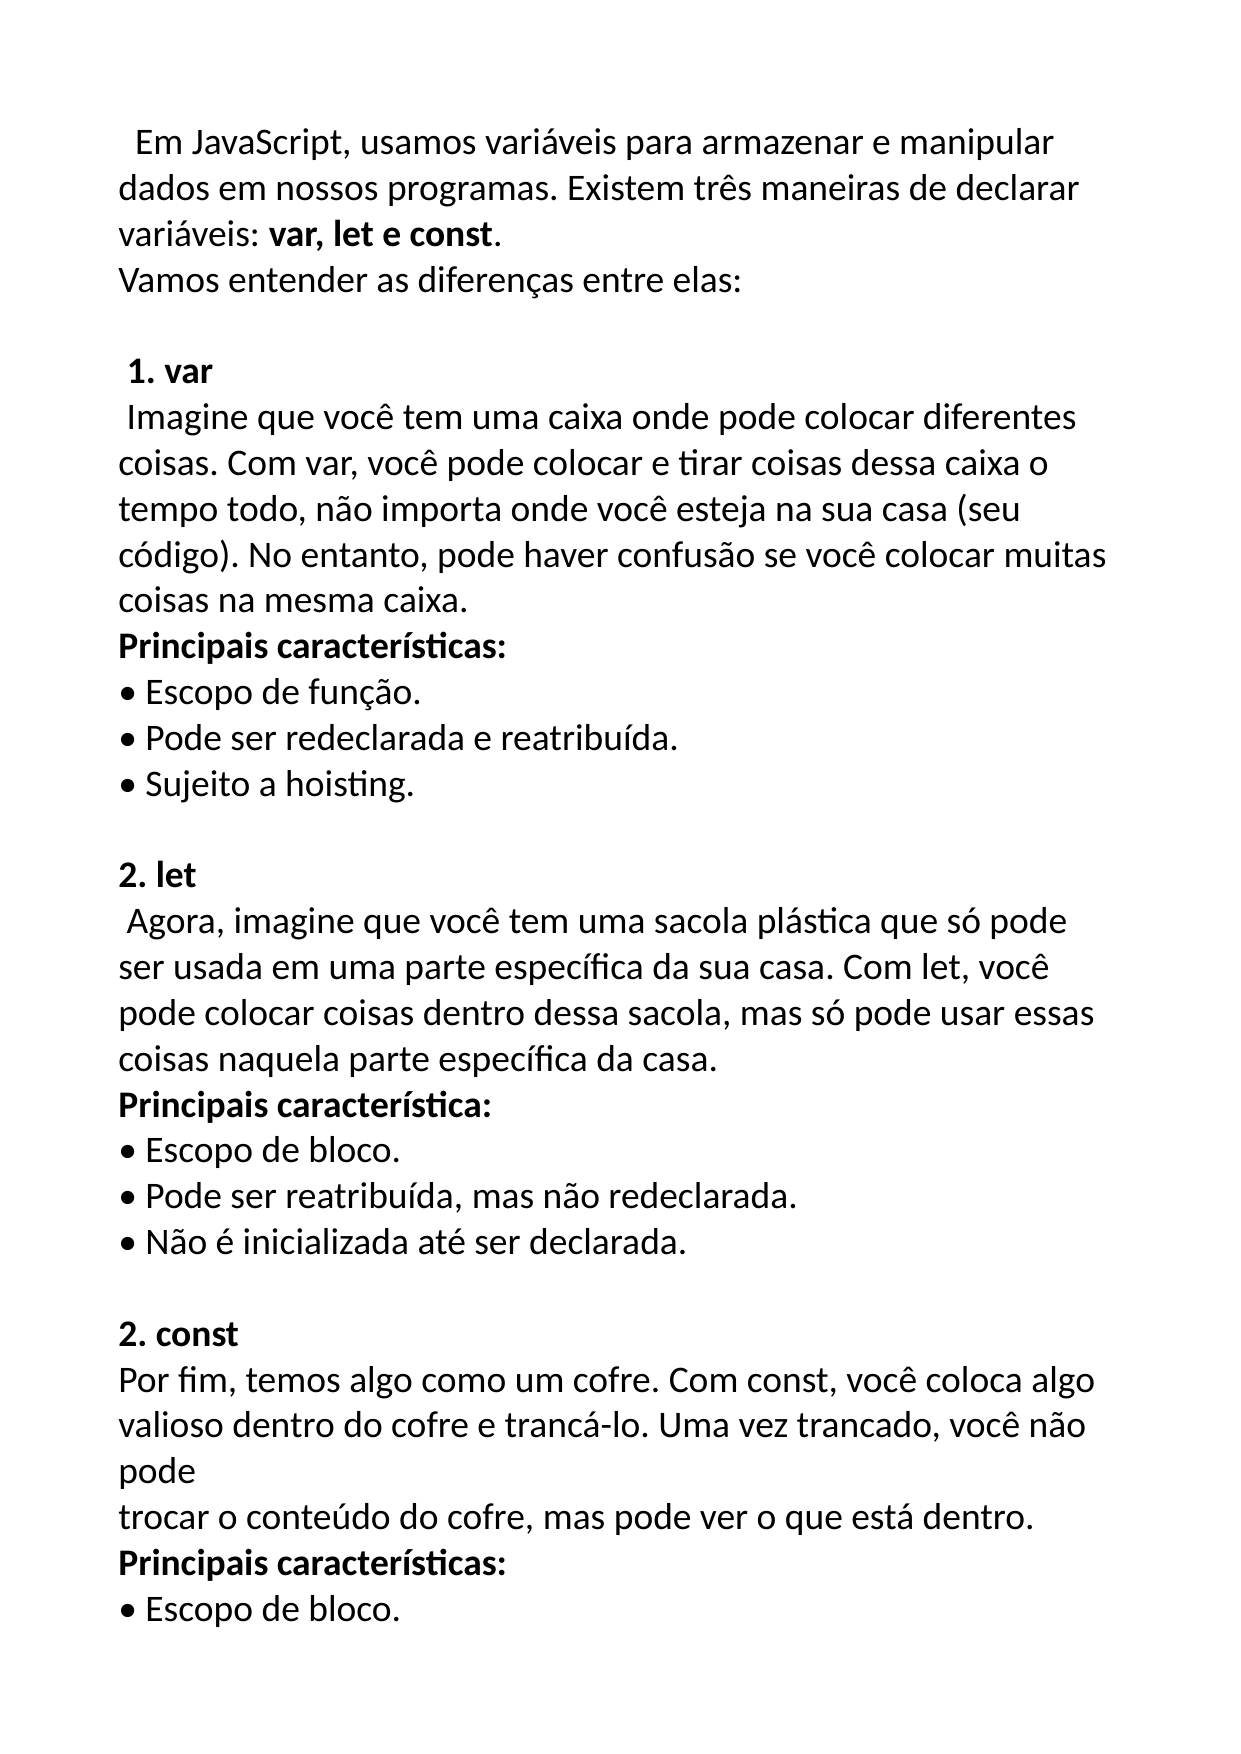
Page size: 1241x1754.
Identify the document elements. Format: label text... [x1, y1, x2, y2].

text Em JavaScript, usamos variáveis para armazenar e manipular dados em nossos programas. Existem três maneiras de declarar variáveis: var, let e const. [118, 118, 1122, 256]
text 2. let [118, 851, 1122, 897]
text coisas. Com var, você pode colocar e tirar coisas dessa caixa o tempo todo, não importa onde você esteja na sua casa (seu código). No entanto, pode haver confusão se você colocar muitas coisas na mesma caixa. [118, 439, 1122, 622]
text • Pode ser redeclarada e reatribuída. [118, 714, 1122, 760]
text • Não é inicializada até ser declarada. [118, 1218, 1122, 1264]
text • Pode ser reatribuída, mas não redeclarada. [118, 1172, 1122, 1218]
text Agora, imagine que você tem uma sacola plástica que só pode ser usada em uma parte específica da sua casa. Com let, você pode colocar coisas dentro dessa sacola, mas só pode usar essas coisas naquela parte específica da casa. [118, 897, 1122, 1081]
text valioso dentro do cofre e trancá-lo. Uma vez trancado, você não pode [118, 1401, 1122, 1493]
text Principais características: [118, 1539, 1122, 1585]
text trocar o conteúdo do cofre, mas pode ver o que está dentro. [118, 1493, 1122, 1539]
text 1. var [118, 347, 1122, 393]
text • Escopo de bloco. [118, 1585, 1122, 1631]
text • Sujeito a hoisting. [118, 760, 1122, 806]
text Vamos entender as diferenças entre elas: [118, 256, 1122, 301]
text Por fim, temos algo como um cofre. Com const, você coloca algo [118, 1356, 1122, 1401]
text 2. const [118, 1310, 1122, 1356]
text • Escopo de função. [118, 668, 1122, 714]
text • Escopo de bloco. [118, 1126, 1122, 1172]
text Imagine que você tem uma caixa onde pode colocar diferentes [118, 393, 1122, 439]
text Principais características: [118, 622, 1122, 668]
text Principais característica: [118, 1081, 1122, 1126]
